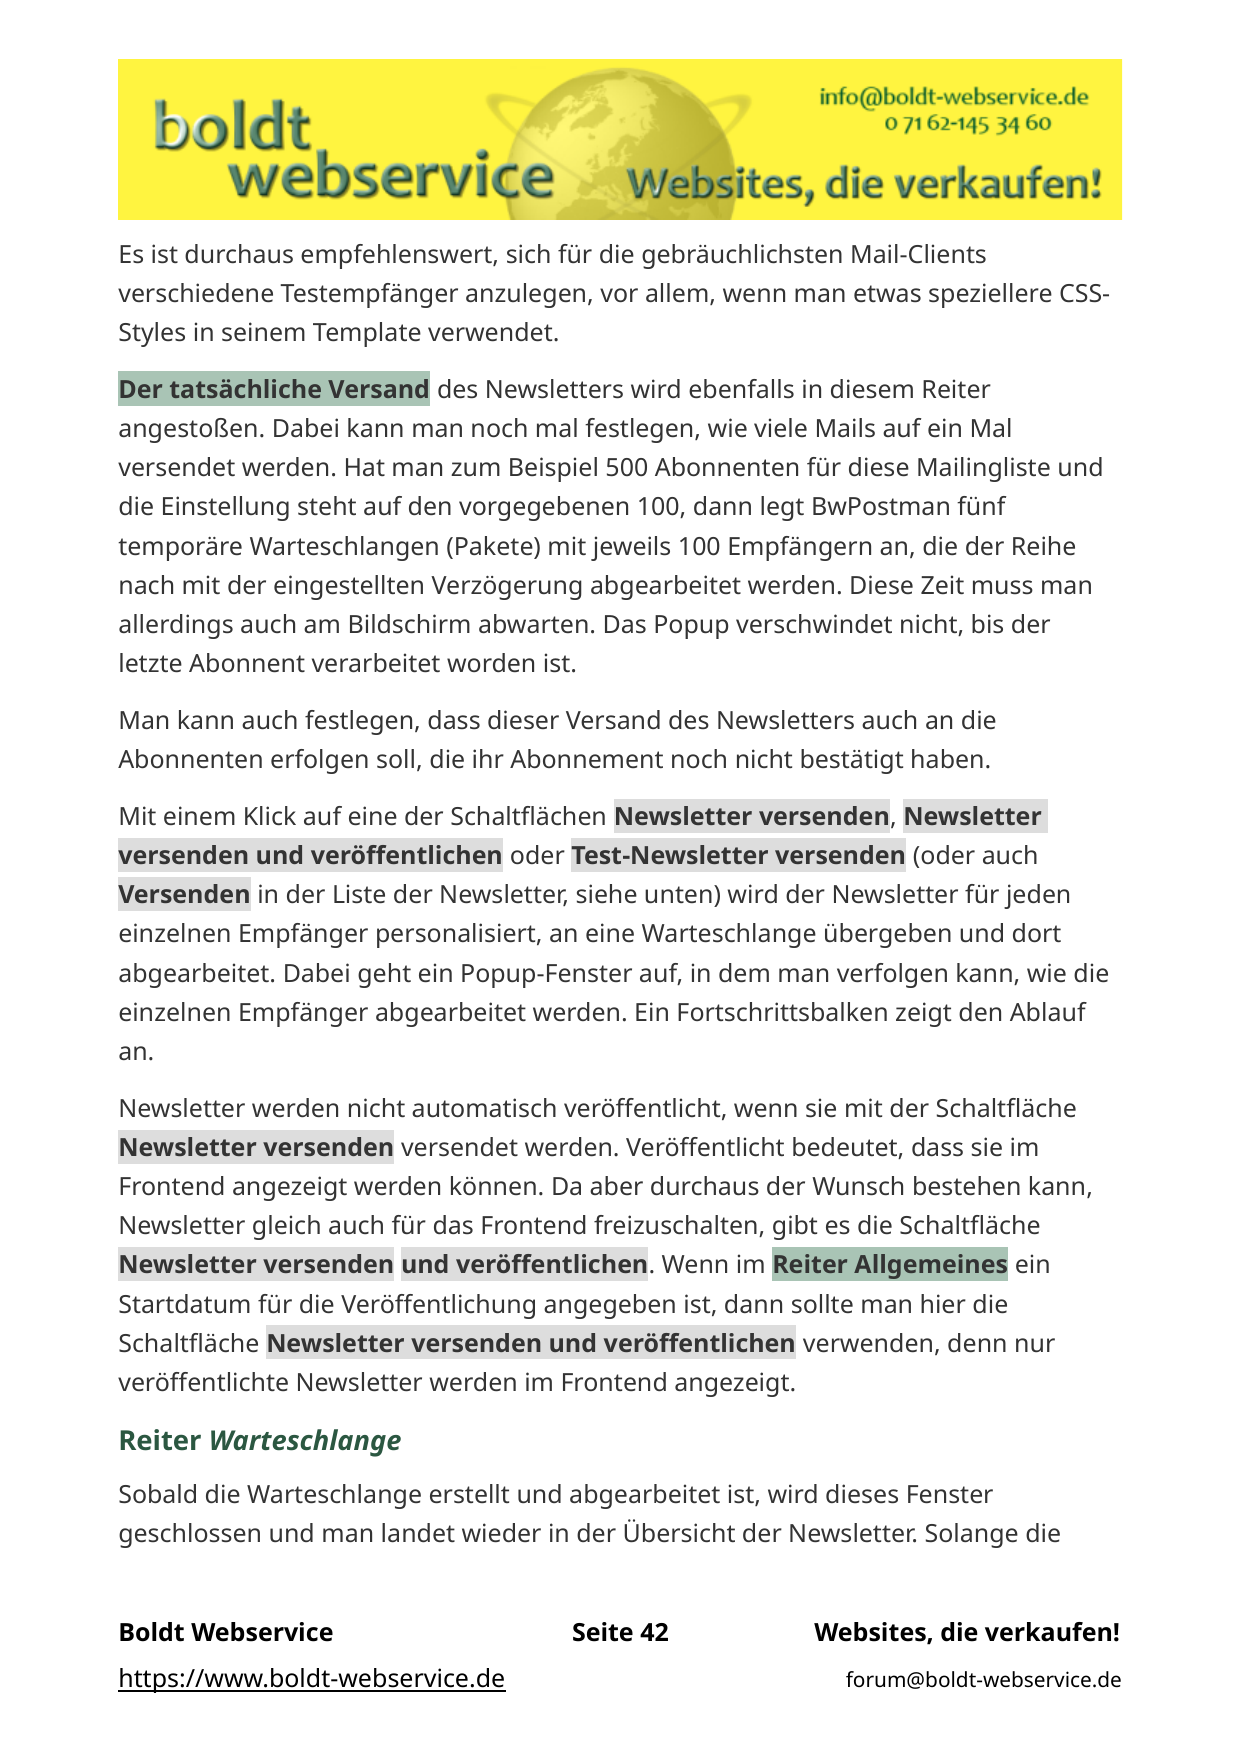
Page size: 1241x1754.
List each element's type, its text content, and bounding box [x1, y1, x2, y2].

text Newsletter werden nicht automatisch veröffentlicht, wenn sie mit der Schaltfläche Newsletter versenden versendet werden. Veröffentlicht bedeutet, dass sie im Frontend angezeigt werden können. Da aber durchaus der Wunsch bestehen kann, Newsletter gleich auch für das Frontend freizuschalten, gibt es die Schaltfläche Newsletter versenden und veröffentlichen. Wenn im Reiter Allgemeines ein Startdatum für die Veröffentlichung angegeben ist, dann sollte man hier die Schaltfläche Newsletter versenden und veröffentlichen verwenden, denn nur veröffentlichte Newsletter werden im Frontend angezeigt. [118, 1090, 1122, 1399]
subtitle Reiter Warteschlange [118, 1421, 1122, 1459]
text Man kann auch festlegen, dass dieser Versand des Newsletters auch an die Abonnenten erfolgen soll, die ihr Abonnement noch nicht bestätigt haben. [118, 702, 1122, 776]
text Mit einem Klick auf eine der Schaltflächen Newsletter versenden, Newsletter versenden und veröffentlichen oder Test-Newsletter versenden (oder auch Versenden in der Liste der Newsletter, siehe unten) wird der Newsletter für jeden einzelnen Empfänger personalisiert, an eine Warteschlange übergeben und dort abgearbeitet. Dabei geht ein Popup-Fenster auf, in dem man verfolgen kann, wie die einzelnen Empfänger abgearbeitet werden. Ein Fortschrittsbalken zeigt den Ablauf an. [118, 798, 1122, 1068]
text Es ist durchaus empfehlenswert, sich für die gebräuchlichsten Mail-Clients verschiedene Testempfänger anzulegen, vor allem, wenn man etwas speziellere CSS-Styles in seinem Template verwendet. [118, 236, 1122, 349]
text Der tatsächliche Versand des Newsletters wird ebenfalls in diesem Reiter angestoßen. Dabei kann man noch mal festlegen, wie viele Mails auf ein Mal versendet werden. Hat man zum Beispiel 500 Abonnenten für diese Mailingliste und die Einstellung steht auf den vorgegebenen 100, dann legt BwPostman fünf temporäre Warteschlangen (Pakete) mit jeweils 100 Empfängern an, die der Reihe nach mit der eingestellten Verzögerung abgearbeitet werden. Diese Zeit muss man allerdings auch am Bildschirm abwarten. Das Popup verschwindet nicht, bis der letzte Abonnent verarbeitet worden ist. [118, 371, 1122, 680]
picture [118, 59, 1123, 220]
text Sobald die Warteschlange erstellt und abgearbeitet ist, wird dieses Fenster geschlossen und man landet wieder in der Übersicht der Newsletter. Solange die [118, 1477, 1122, 1550]
